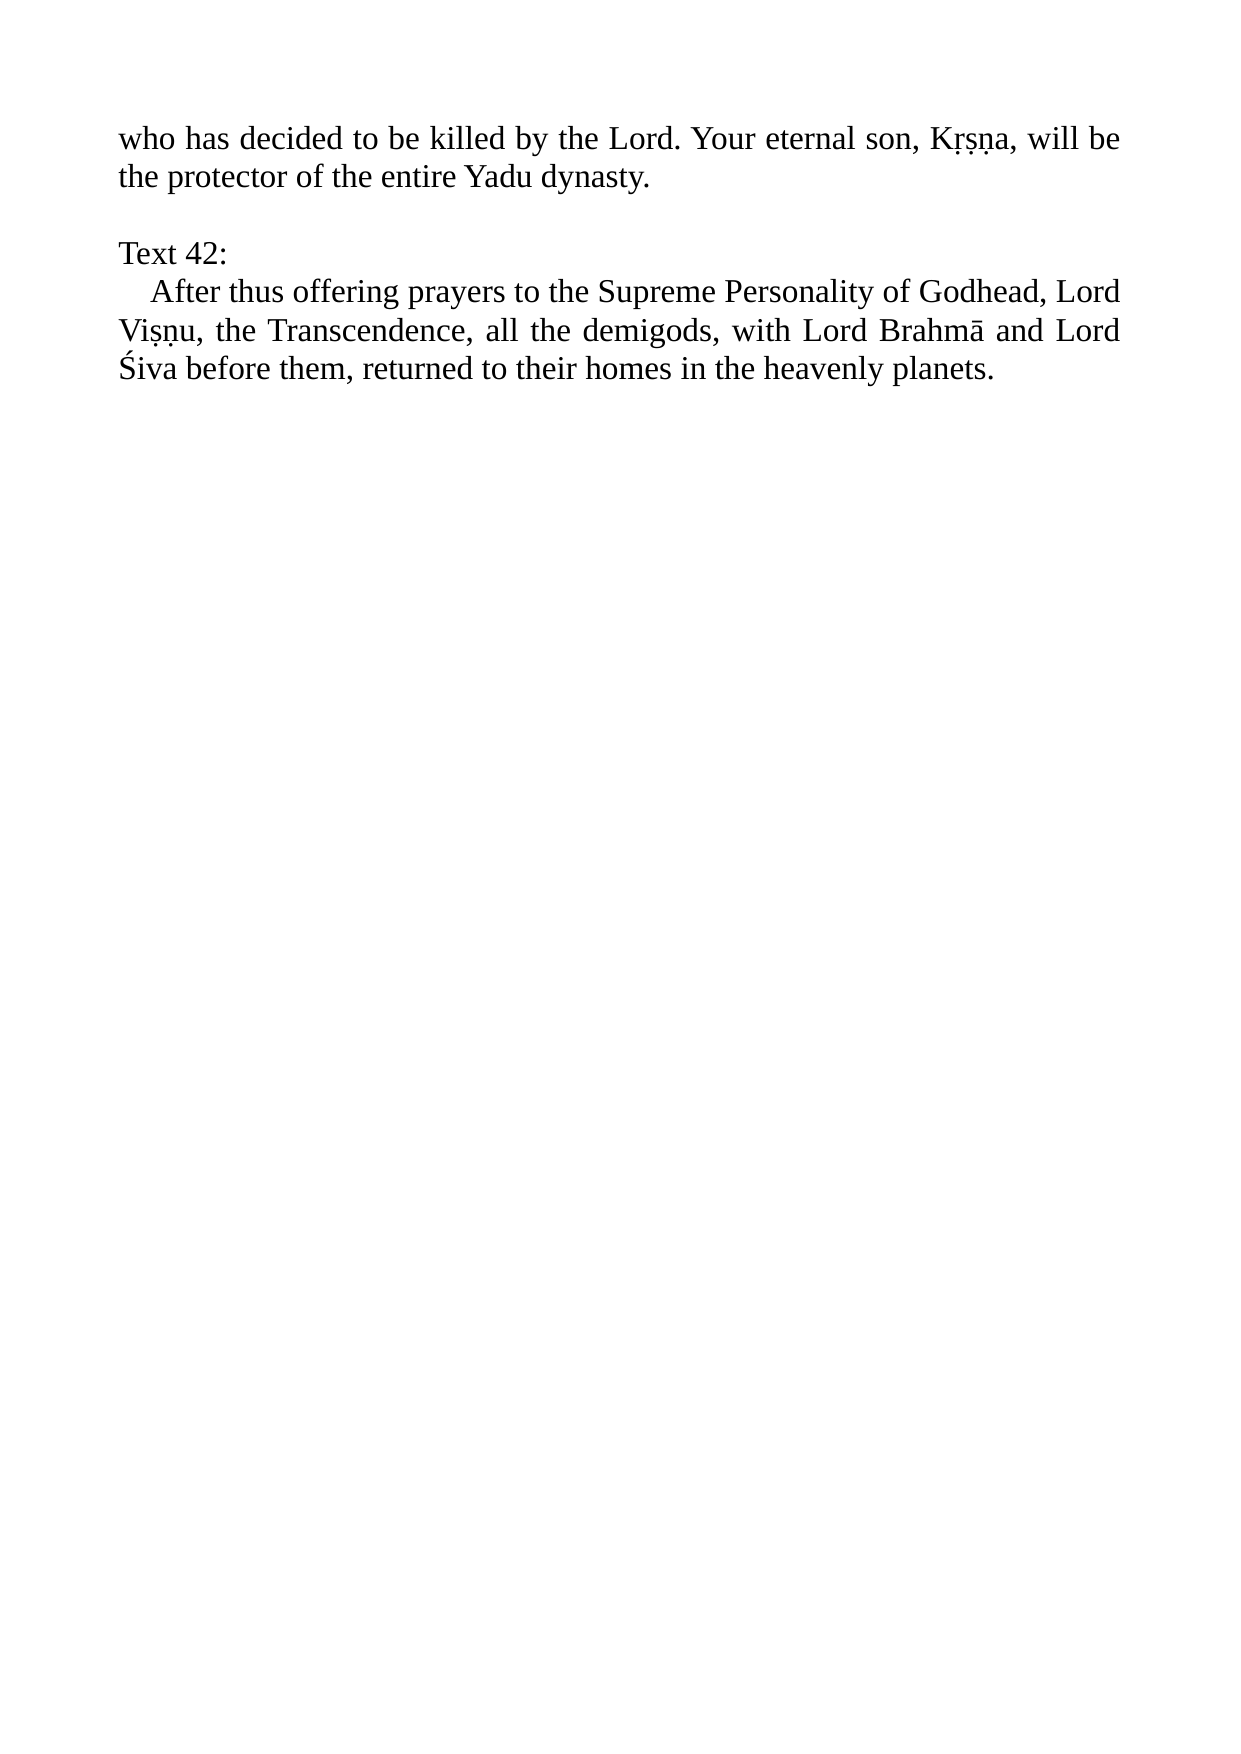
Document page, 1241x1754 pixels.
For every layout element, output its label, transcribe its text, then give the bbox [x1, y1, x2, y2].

text Text 42: [118, 233, 1122, 271]
text After thus offering prayers to the Supreme Personality of Godhead, Lord Viṣṇu, the Transcendence, all the demigods, with Lord Brahmā and Lord Śiva before them, returned to their homes in the heavenly planets. [118, 271, 1122, 386]
text who has decided to be killed by the Lord. Your eternal son, Kṛṣṇa, will be the protector of the entire Yadu dynasty. [118, 118, 1122, 195]
